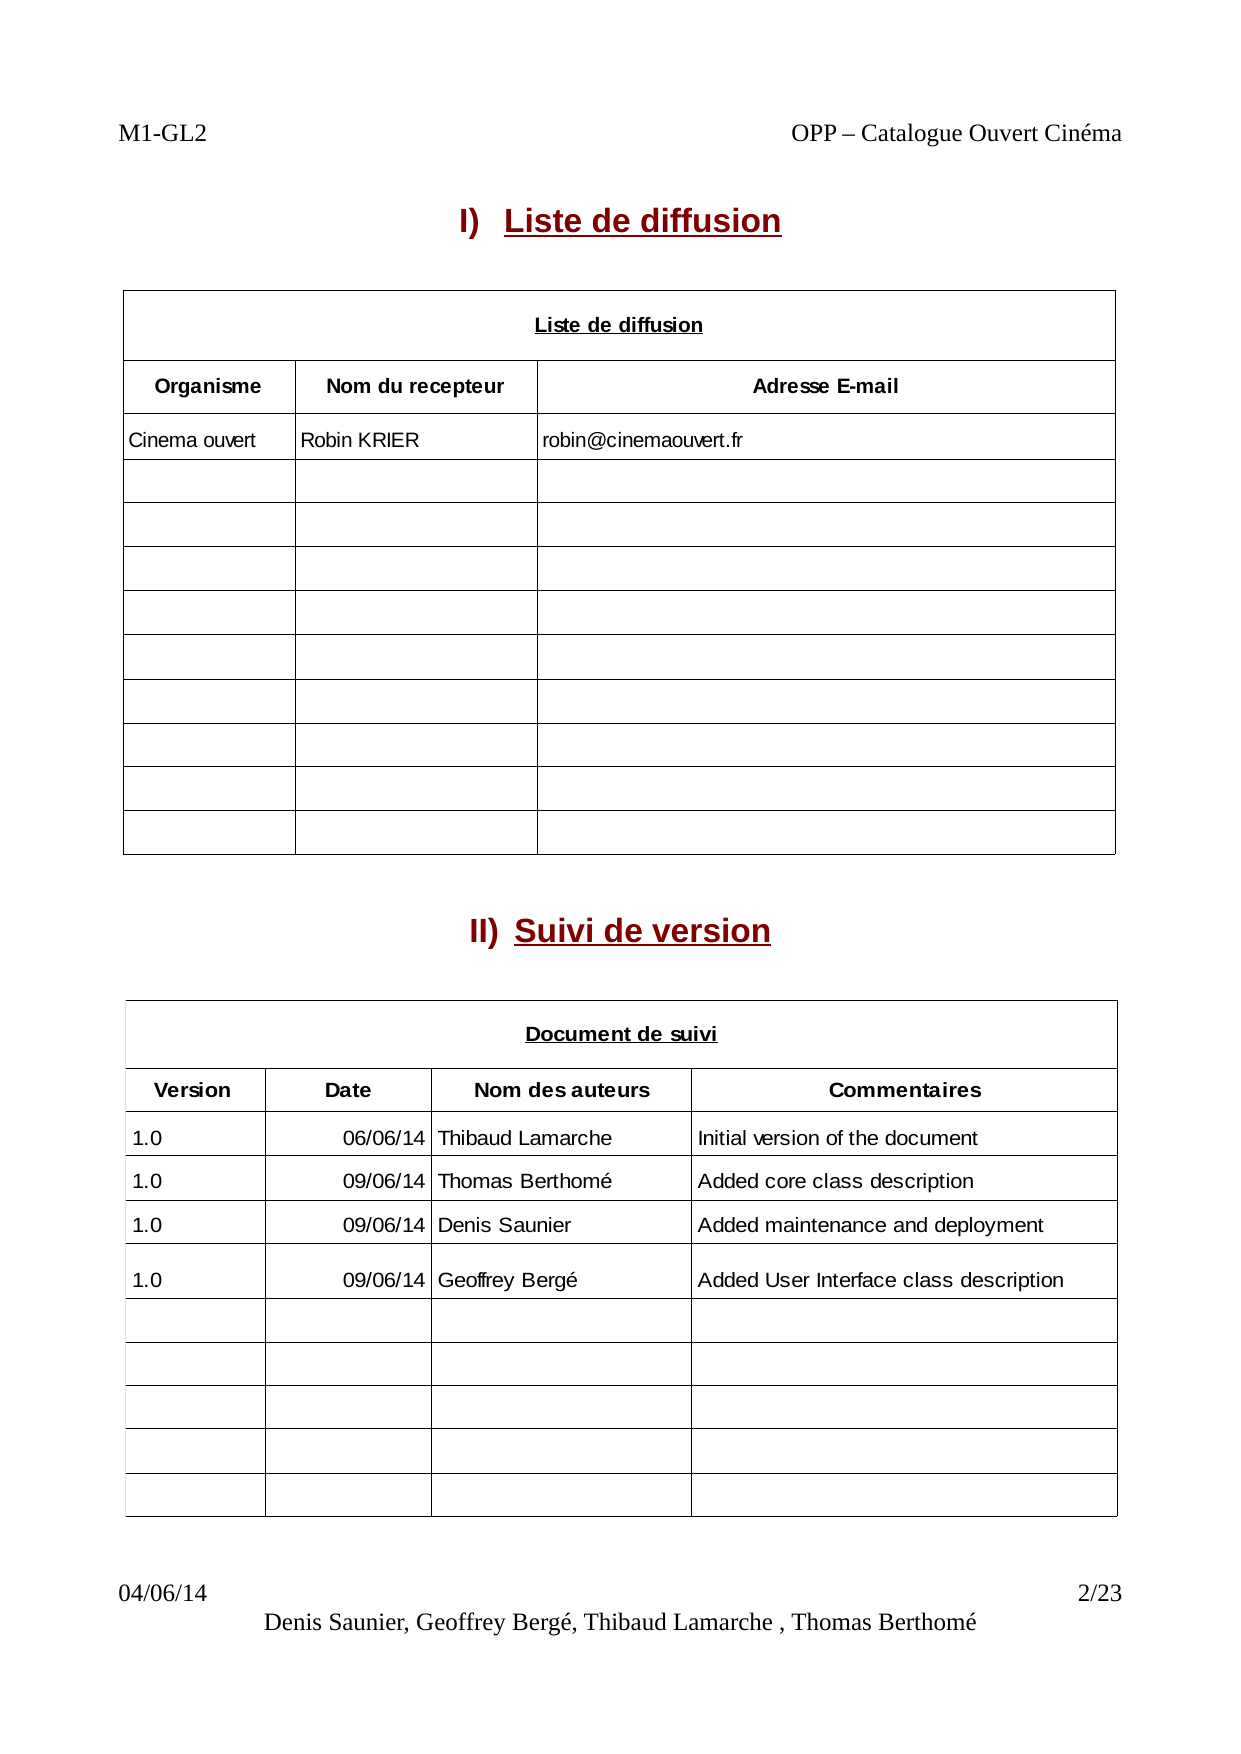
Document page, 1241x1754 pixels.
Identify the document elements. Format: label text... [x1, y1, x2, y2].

subtitle Liste de diffusion [118, 201, 1122, 240]
subtitle Suivi de version [118, 911, 1122, 949]
